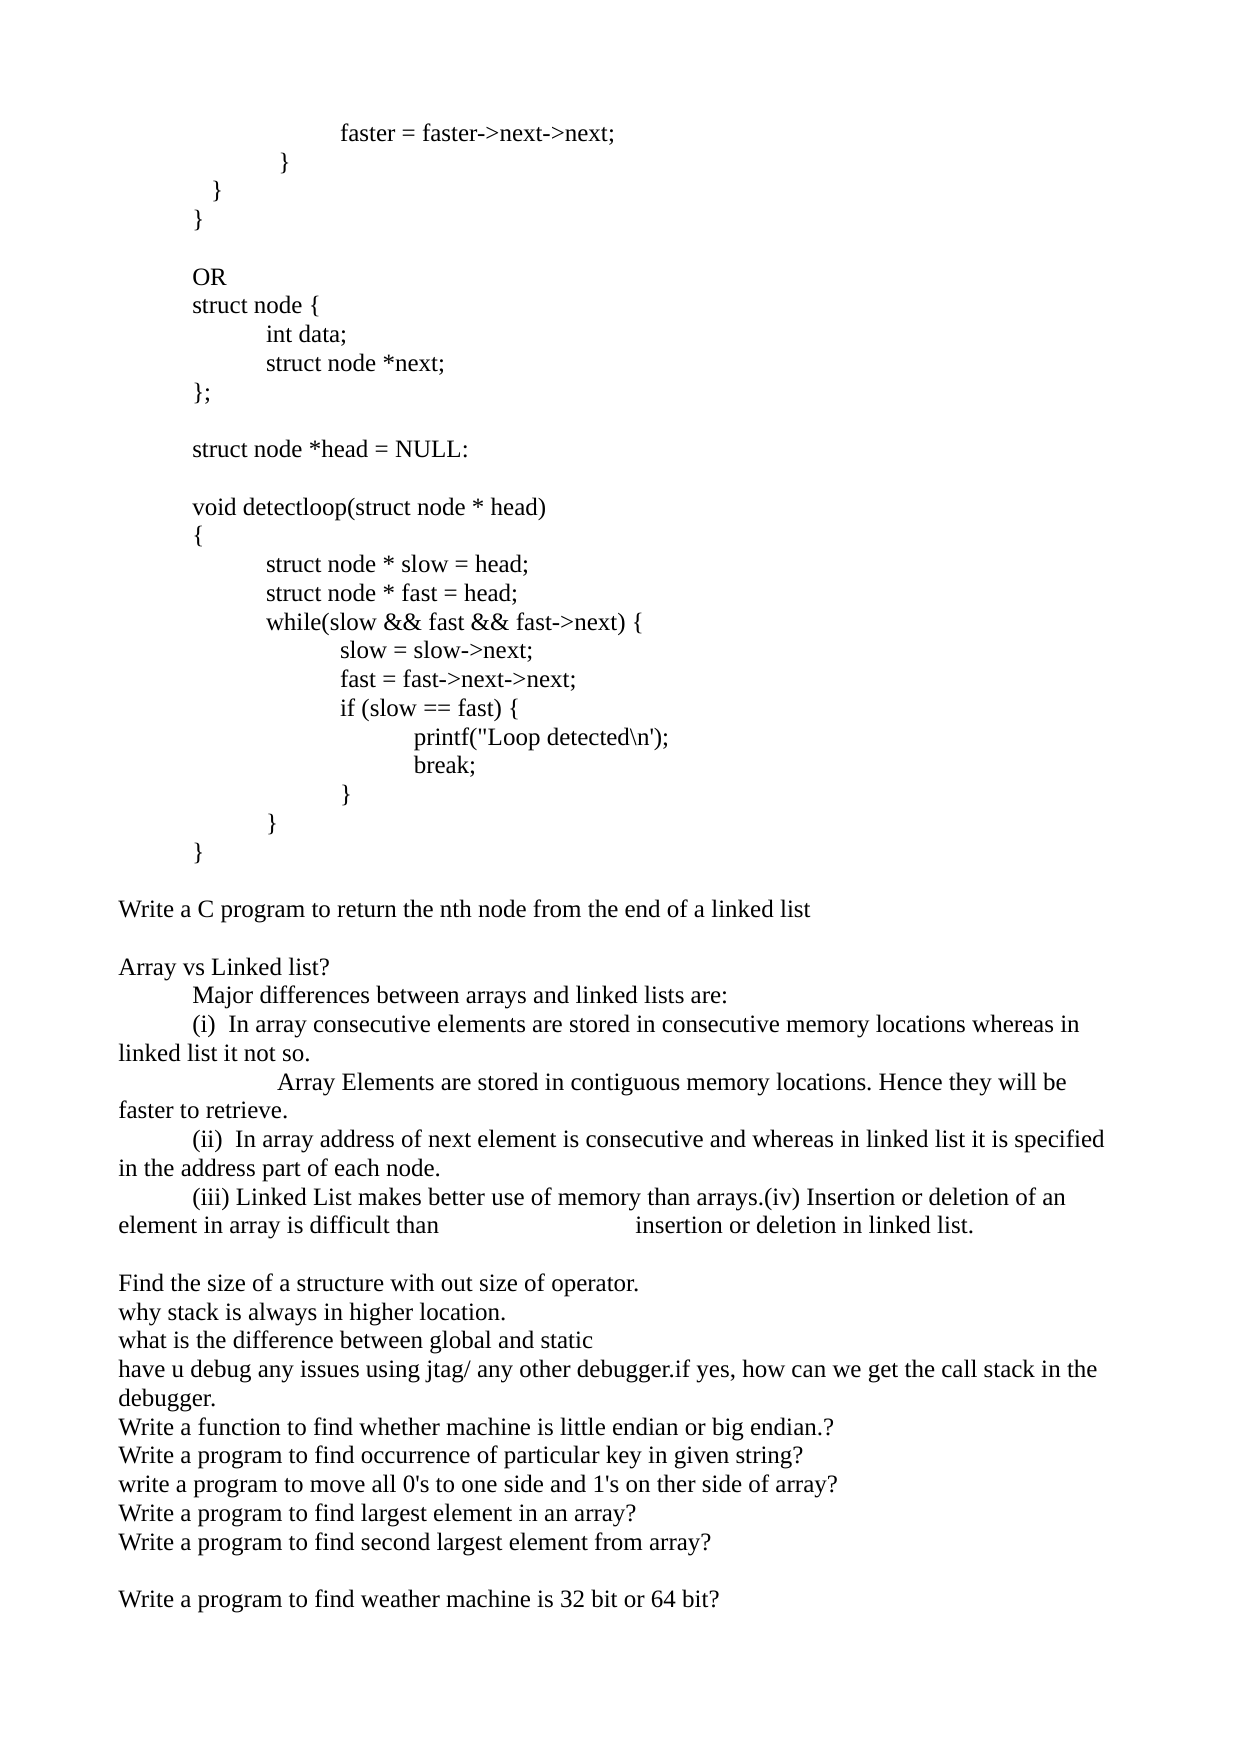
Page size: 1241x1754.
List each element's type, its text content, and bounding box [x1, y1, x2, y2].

text } [118, 204, 1122, 233]
text slow = slow->next; [118, 636, 1122, 664]
text Write a program to find weather machine is 32 bit or 64 bit? [118, 1584, 1122, 1613]
text write a program to move all 0's to one side and 1's on ther side of array? [118, 1469, 1122, 1498]
text printf("Loop detected\n'); [118, 722, 1122, 751]
text }; [118, 377, 1122, 406]
text (i) In array consecutive elements are stored in consecutive memory locations whereas in linked list it not so. [118, 1009, 1122, 1067]
text } [118, 837, 1122, 866]
text what is the difference between global and static [118, 1326, 1122, 1354]
text Find the size of a structure with out size of operator. [118, 1268, 1122, 1297]
text faster = faster->next->next; [118, 118, 1122, 147]
text Major differences between arrays and linked lists are: [118, 981, 1122, 1009]
text } [118, 147, 1122, 176]
text struct node *head = NULL: [118, 434, 1122, 463]
text fast = fast->next->next; [118, 664, 1122, 693]
text { [118, 521, 1122, 549]
text while(slow && fast && fast->next) { [118, 607, 1122, 636]
text break; [118, 751, 1122, 779]
text struct node * slow = head; [118, 549, 1122, 578]
text Write a function to find whether machine is little endian or big endian.? [118, 1412, 1122, 1441]
text } [118, 779, 1122, 808]
text void detectloop(struct node * head) [118, 492, 1122, 521]
text if (slow == fast) { [118, 693, 1122, 722]
text Array vs Linked list? [118, 952, 1122, 981]
text why stack is always in higher location. [118, 1297, 1122, 1326]
text } [118, 176, 1122, 204]
text int data; [118, 319, 1122, 348]
text Write a program to find occurrence of particular key in given string? [118, 1441, 1122, 1469]
text struct node { [118, 291, 1122, 319]
text OR [118, 262, 1122, 291]
text Write a C program to return the nth node from the end of a linked list [118, 894, 1122, 923]
text struct node *next; [118, 348, 1122, 377]
text struct node * fast = head; [118, 578, 1122, 607]
text Write a program to find second largest element from array? [118, 1527, 1122, 1556]
text Write a program to find largest element in an array? [118, 1498, 1122, 1527]
text (ii) In array address of next element is consecutive and whereas in linked list it is specified in the address part of each node. [118, 1124, 1122, 1182]
text (iii) Linked List makes better use of memory than arrays.(iv) Insertion or deletion of an element in array is difficult than insertion or deletion in linked list. [118, 1182, 1122, 1239]
text have u debug any issues using jtag/ any other debugger.if yes, how can we get the call stack in the debugger. [118, 1354, 1122, 1412]
text Array Elements are stored in contiguous memory locations. Hence they will be faster to retrieve. [118, 1067, 1122, 1124]
text } [118, 808, 1122, 837]
